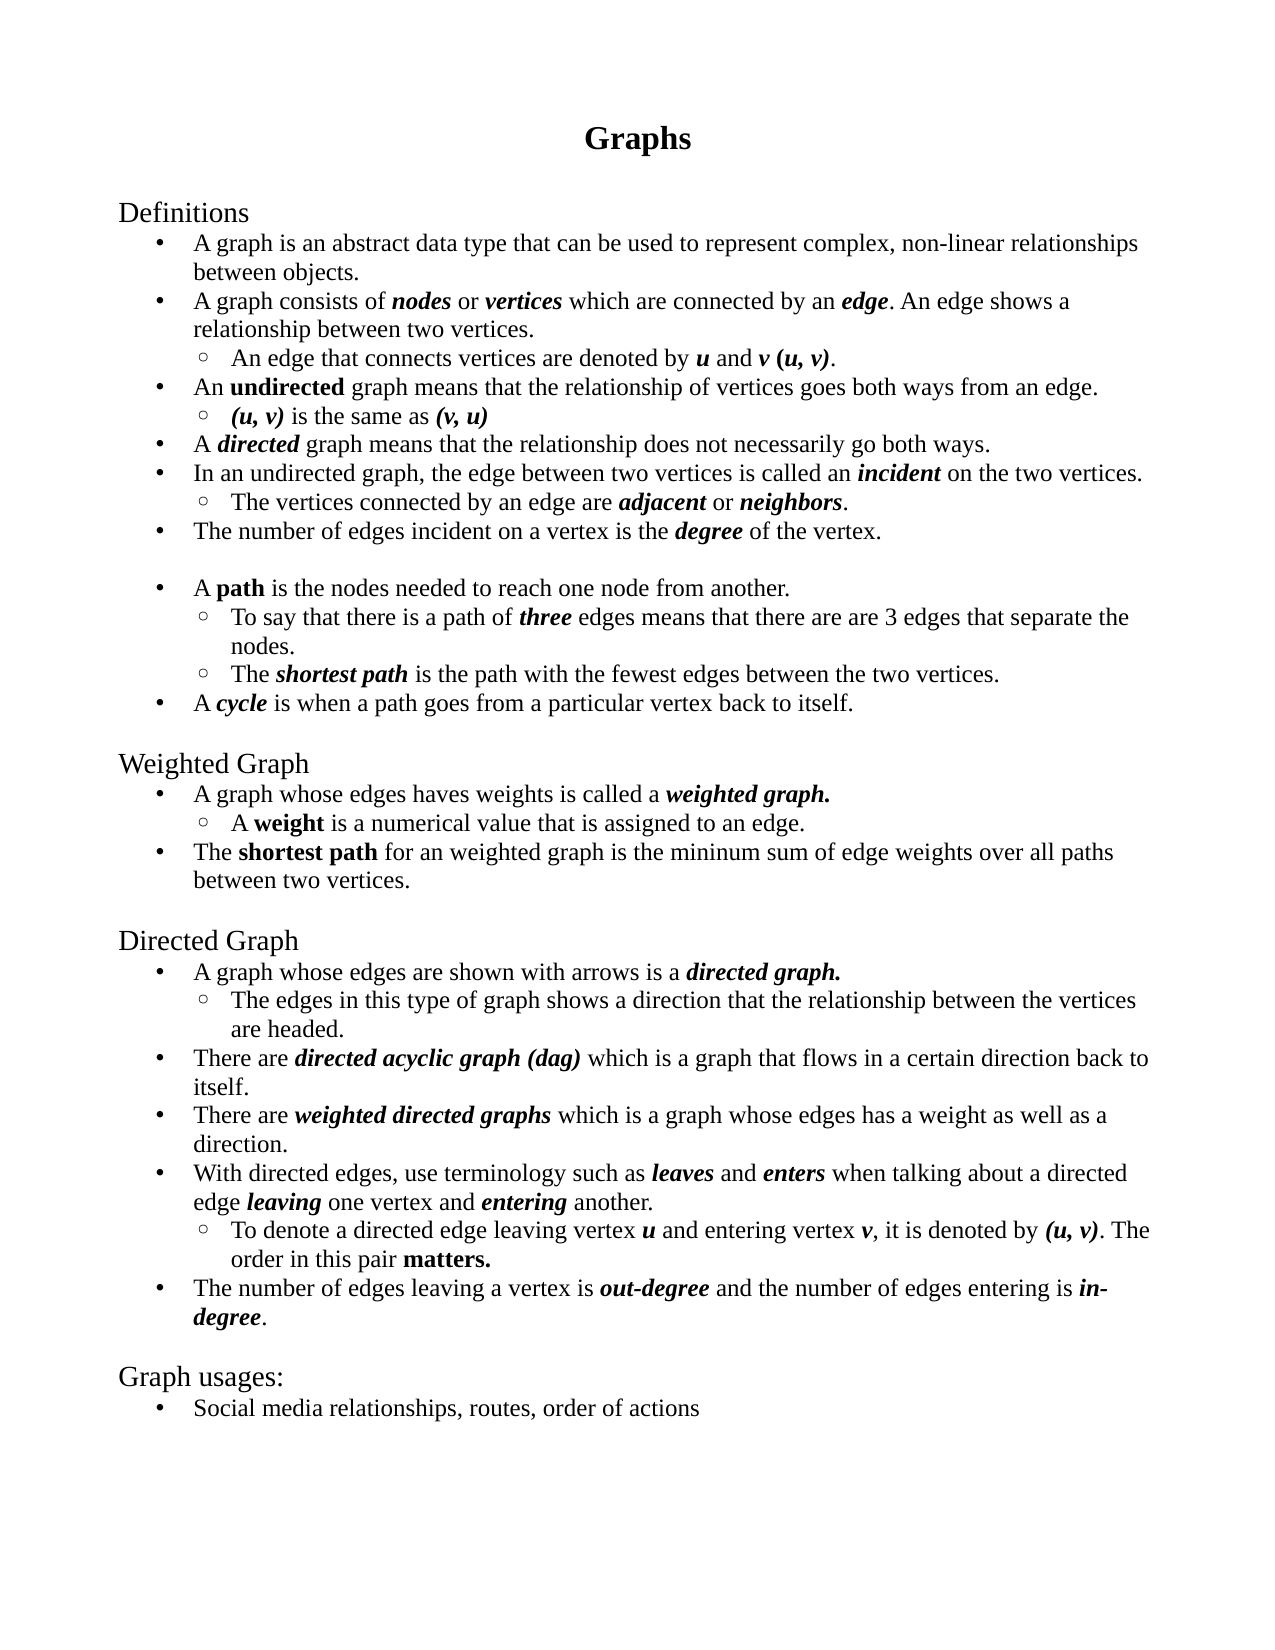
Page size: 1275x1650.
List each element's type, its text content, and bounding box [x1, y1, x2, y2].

list A path is the nodes needed to reach one node from another. [156, 573, 1157, 602]
list The edges in this type of graph shows a direction that the relationship between the vertices are headed. [193, 985, 1157, 1043]
list There are directed acyclic graph (dag) which is a graph that flows in a certain direction back to itself. [156, 1043, 1157, 1100]
list An undirected graph means that the relationship of vertices goes both ways from an edge. [156, 372, 1157, 401]
list In an undirected graph, the edge between two vertices is called an incident on the two vertices. [156, 458, 1157, 487]
list There are weighted directed graphs which is a graph whose edges has a weight as well as a direction. [156, 1100, 1157, 1158]
list The shortest path is the path with the fewest edges between the two vertices. [193, 659, 1157, 688]
list Social media relationships, routes, order of actions [156, 1393, 1157, 1421]
list An edge that connects vertices are denoted by u and v (u, v). [193, 343, 1157, 372]
list With directed edges, use terminology such as leaves and enters when talking about a directed edge leaving one vertex and entering another. [156, 1158, 1157, 1215]
list A graph consists of nodes or vertices which are connected by an edge. An edge shows a relationship between two vertices. [156, 286, 1157, 343]
list The number of edges leaving a vertex is out-degree and the number of edges entering is in-degree. [156, 1273, 1157, 1330]
text Graphs [118, 118, 1157, 156]
text Weighted Graph [118, 746, 1157, 779]
list A graph is an abstract data type that can be used to represent complex, non-linear relationships between objects. [156, 228, 1157, 286]
text Definitions [118, 195, 1157, 228]
list A cycle is when a path goes from a particular vertex back to itself. [156, 688, 1157, 717]
text Directed Graph [118, 923, 1157, 957]
list To denote a directed edge leaving vertex u and entering vertex v, it is denoted by (u, v). The order in this pair matters. [193, 1215, 1157, 1273]
list A weight is a numerical value that is assigned to an edge. [193, 808, 1157, 837]
list To say that there is a path of three edges means that there are are 3 edges that separate the nodes. [193, 602, 1157, 659]
list The shortest path for an weighted graph is the mininum sum of edge weights over all paths between two vertices. [156, 837, 1157, 894]
list A graph whose edges are shown with arrows is a directed graph. [156, 957, 1157, 985]
list The number of edges incident on a vertex is the degree of the vertex. [156, 516, 1157, 544]
list (u, v) is the same as (v, u) [193, 401, 1157, 429]
list A graph whose edges haves weights is called a weighted graph. [156, 779, 1157, 808]
list The vertices connected by an edge are adjacent or neighbors. [193, 487, 1157, 516]
list A directed graph means that the relationship does not necessarily go both ways. [156, 429, 1157, 458]
text Graph usages: [118, 1359, 1157, 1393]
